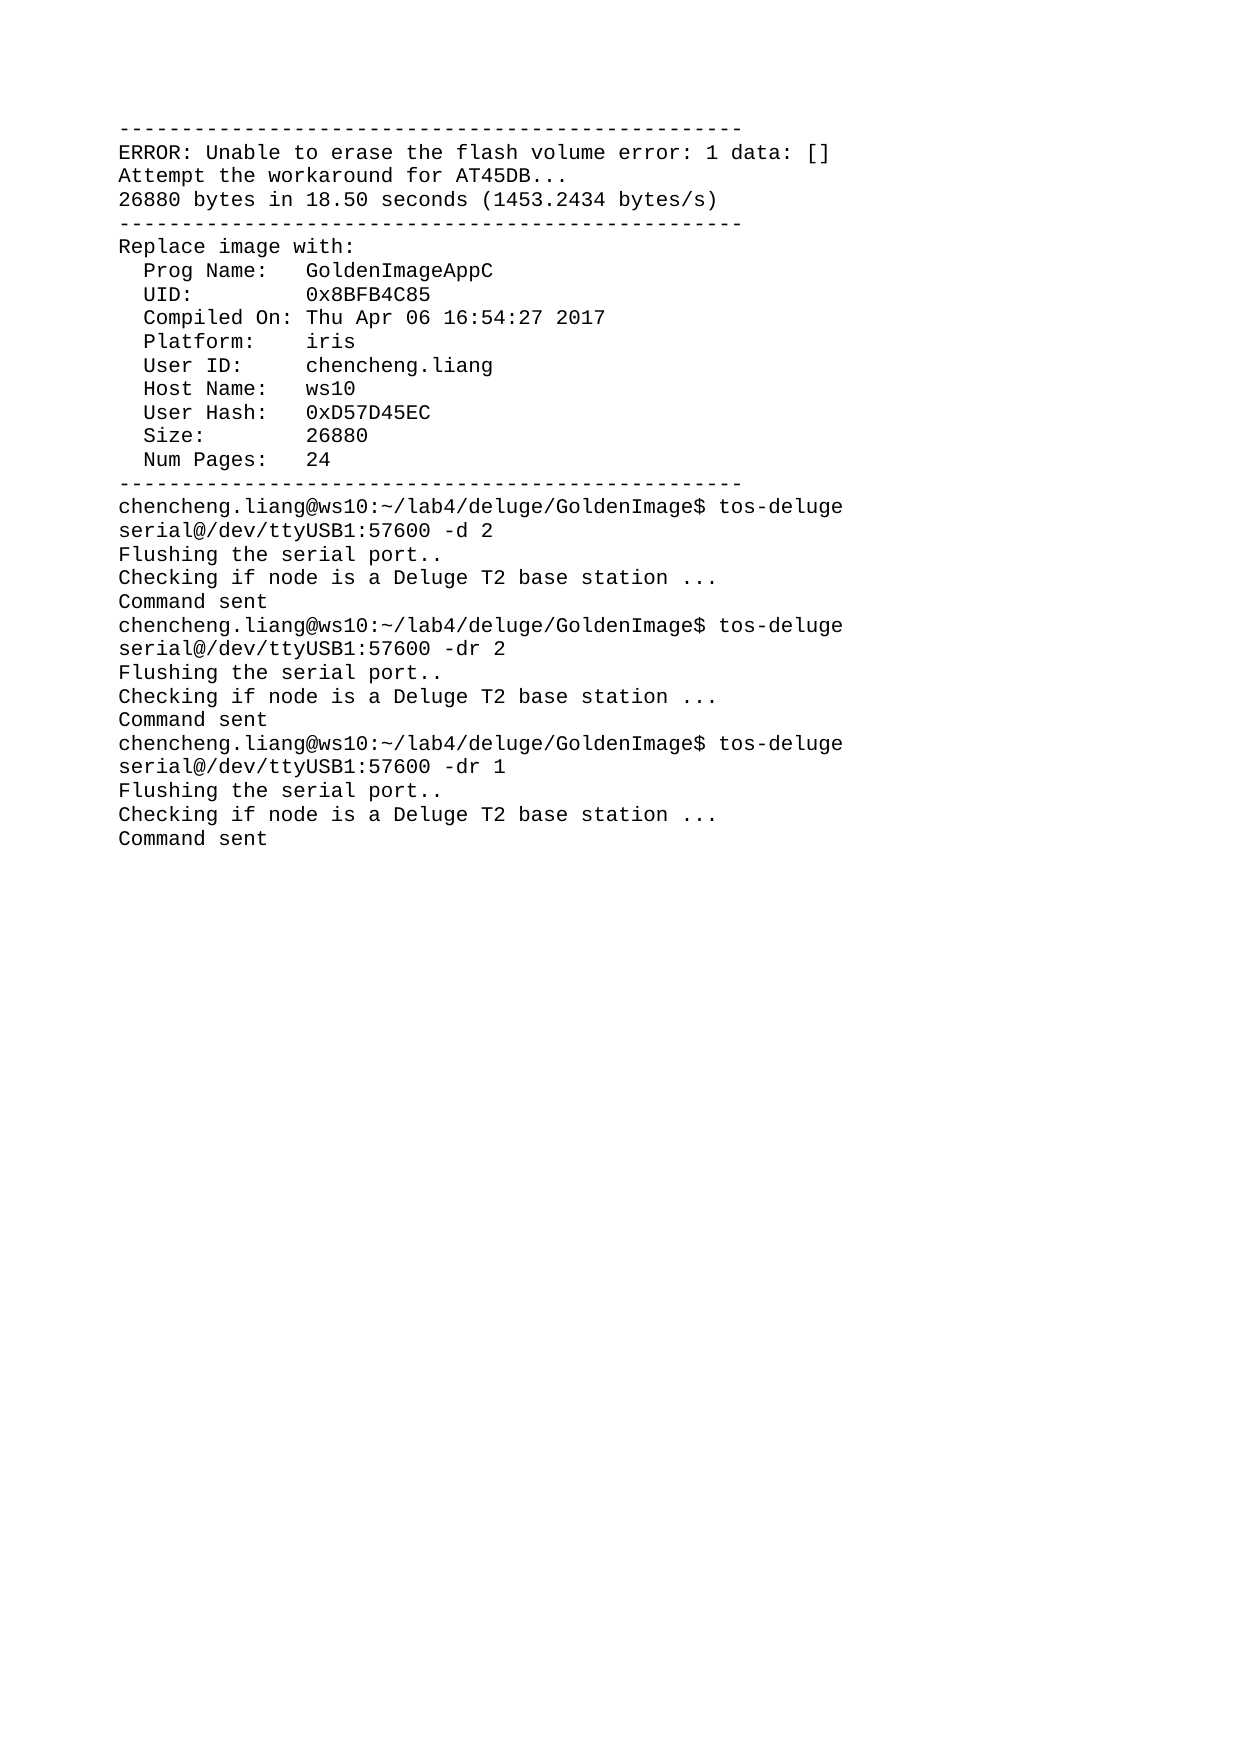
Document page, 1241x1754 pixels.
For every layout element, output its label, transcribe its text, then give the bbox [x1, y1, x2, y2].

text 26880 bytes in 18.50 seconds (1453.2434 bytes/s) [118, 189, 1122, 213]
text Size: 26880 [118, 426, 1122, 449]
text Flushing the serial port.. [118, 780, 1122, 804]
text Compiled On: Thu Apr 06 16:54:27 2017 [118, 307, 1122, 331]
text Checking if node is a Deluge T2 base station ... [118, 686, 1122, 709]
text chencheng.liang@ws10:~/lab4/deluge/GoldenImage$ tos-deluge serial@/dev/ttyUSB1:57600 -dr 2 [118, 615, 1122, 662]
text Command sent [118, 709, 1122, 733]
text -------------------------------------------------- [118, 118, 1122, 142]
text Checking if node is a Deluge T2 base station ... [118, 567, 1122, 591]
text Attempt the workaround for AT45DB... [118, 165, 1122, 189]
text Num Pages: 24 [118, 449, 1122, 473]
text User Hash: 0xD57D45EC [118, 402, 1122, 426]
text Checking if node is a Deluge T2 base station ... [118, 804, 1122, 827]
text User ID: chencheng.liang [118, 354, 1122, 378]
text Command sent [118, 591, 1122, 615]
text ERROR: Unable to erase the flash volume error: 1 data: [] [118, 142, 1122, 165]
text Prog Name: GoldenImageAppC [118, 260, 1122, 284]
text UID: 0x8BFB4C85 [118, 284, 1122, 307]
text -------------------------------------------------- [118, 213, 1122, 236]
text Flushing the serial port.. [118, 544, 1122, 567]
text Platform: iris [118, 331, 1122, 354]
text chencheng.liang@ws10:~/lab4/deluge/GoldenImage$ tos-deluge serial@/dev/ttyUSB1:57600 -d 2 [118, 496, 1122, 544]
text Replace image with: [118, 236, 1122, 260]
text chencheng.liang@ws10:~/lab4/deluge/GoldenImage$ tos-deluge serial@/dev/ttyUSB1:57600 -dr 1 [118, 733, 1122, 780]
text -------------------------------------------------- [118, 473, 1122, 496]
text Flushing the serial port.. [118, 662, 1122, 686]
text Command sent [118, 827, 1122, 851]
text Host Name: ws10 [118, 378, 1122, 402]
